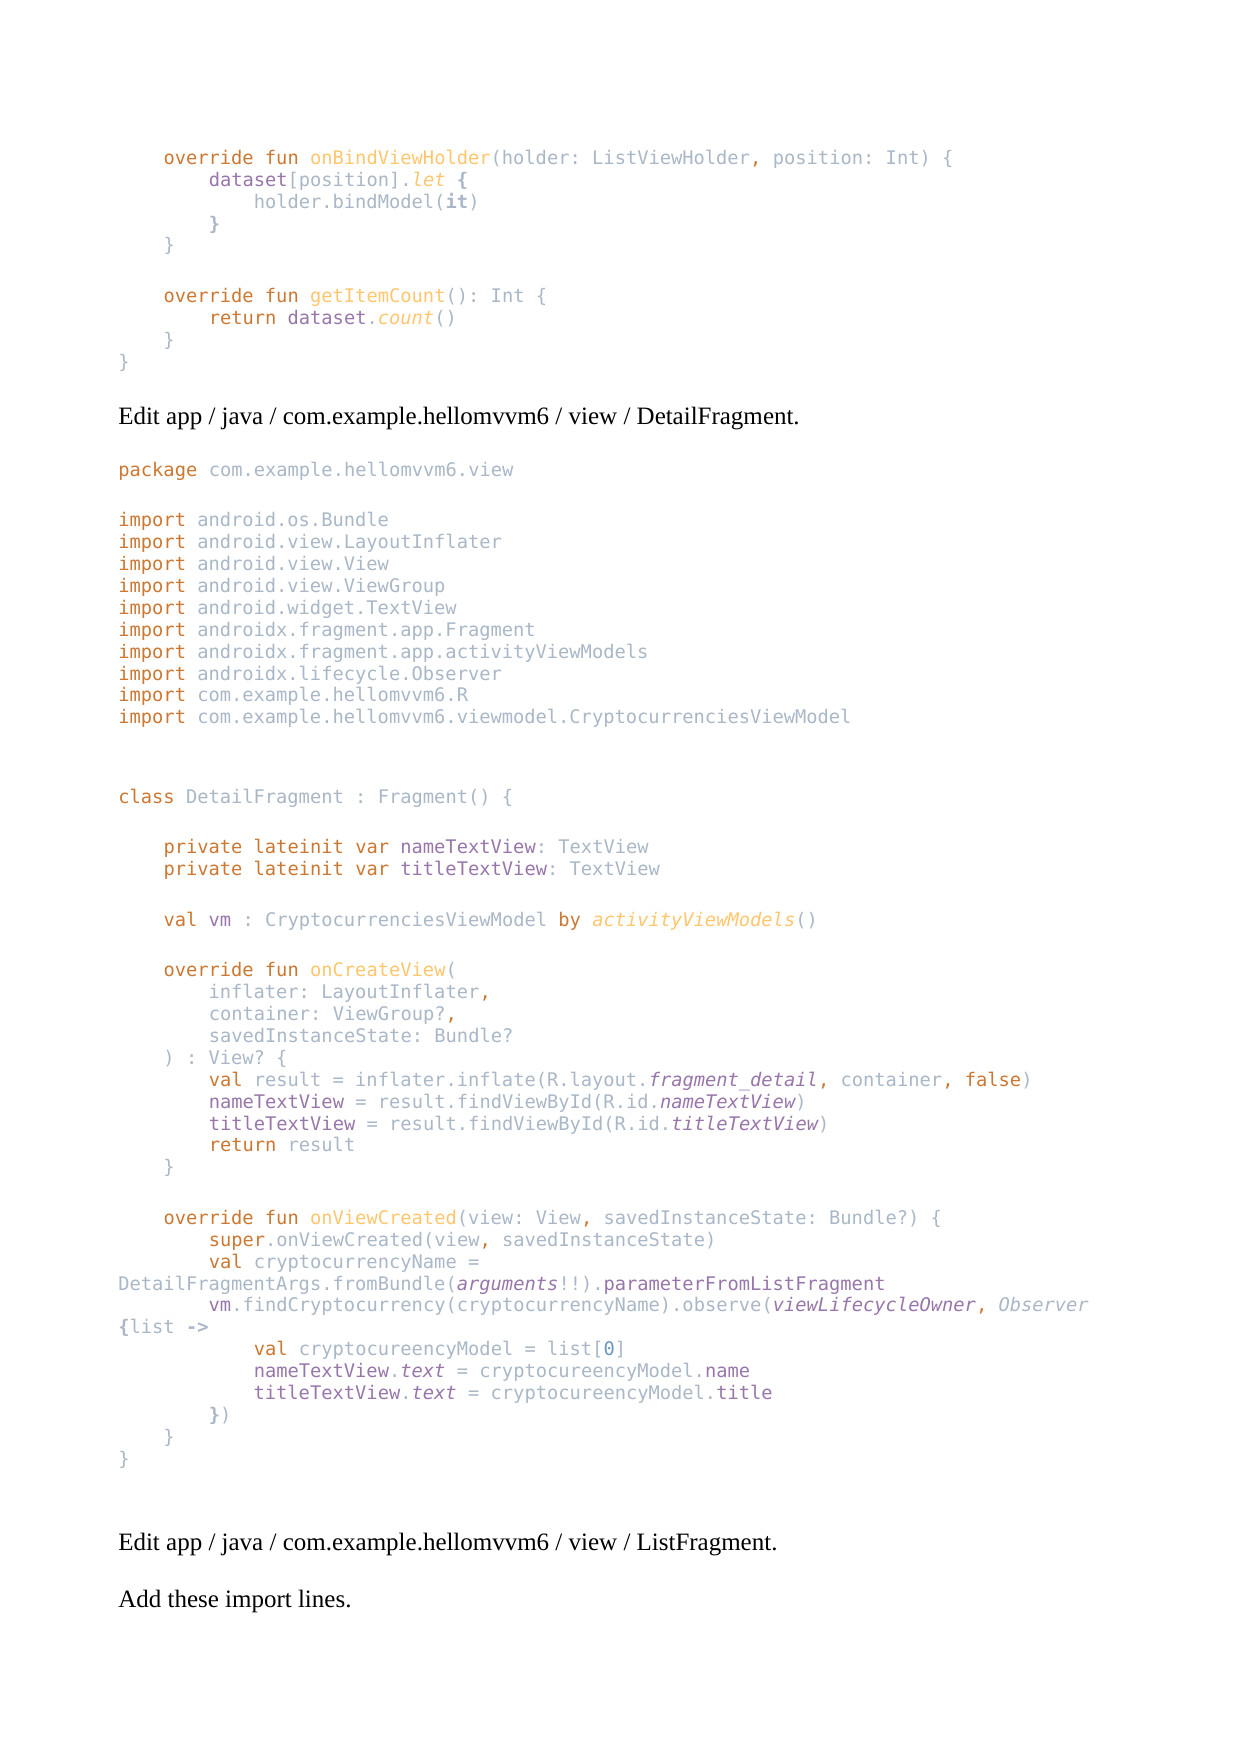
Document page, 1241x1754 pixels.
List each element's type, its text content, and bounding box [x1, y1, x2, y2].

text Edit app / java / com.example.hellomvvm6 / view / DetailFragment. [118, 401, 1122, 430]
text Edit app / java / com.example.hellomvvm6 / view / ListFragment. [118, 1527, 1122, 1556]
text Add these import lines. [118, 1584, 1122, 1613]
text override fun onBindViewHolder(holder: ListViewHolder, position: Int) { dataset[position].let { holder.bindModel(it) } } override fun getItemCount(): Int { return dataset.count() } } [118, 118, 1122, 372]
text package com.example.hellomvvm6.view import android.os.Bundle import android.view.LayoutInflater import android.view.View import android.view.ViewGroup import android.widget.TextView import androidx.fragment.app.Fragment import androidx.fragment.app.activityViewModels import androidx.lifecycle.Observer import com.example.hellomvvm6.R import com.example.hellomvvm6.viewmodel.CryptocurrenciesViewModel class DetailFragment : Fragment() { private lateinit var nameTextView: TextView private lateinit var titleTextView: TextView val vm : CryptocurrenciesViewModel by activityViewModels() override fun onCreateView( inflater: LayoutInflater, container: ViewGroup?, savedInstanceState: Bundle? ) : View? { val result = inflater.inflate(R.layout.fragment_detail, container, false) nameTextView = result.findViewById(R.id.nameTextView) titleTextView = result.findViewById(R.id.titleTextView) return result } override fun onViewCreated(view: View, savedInstanceState: Bundle?) { super.onViewCreated(view, savedInstanceState) val cryptocurrencyName = DetailFragmentArgs.fromBundle(arguments!!).parameterFromListFragment vm.findCryptocurrency(cryptocurrencyName).observe(viewLifecycleOwner, Observer {list -> val cryptocureencyModel = list[0] nameTextView.text = cryptocureencyModel.name titleTextView.text = cryptocureencyModel.title }) } } [118, 459, 1122, 1469]
